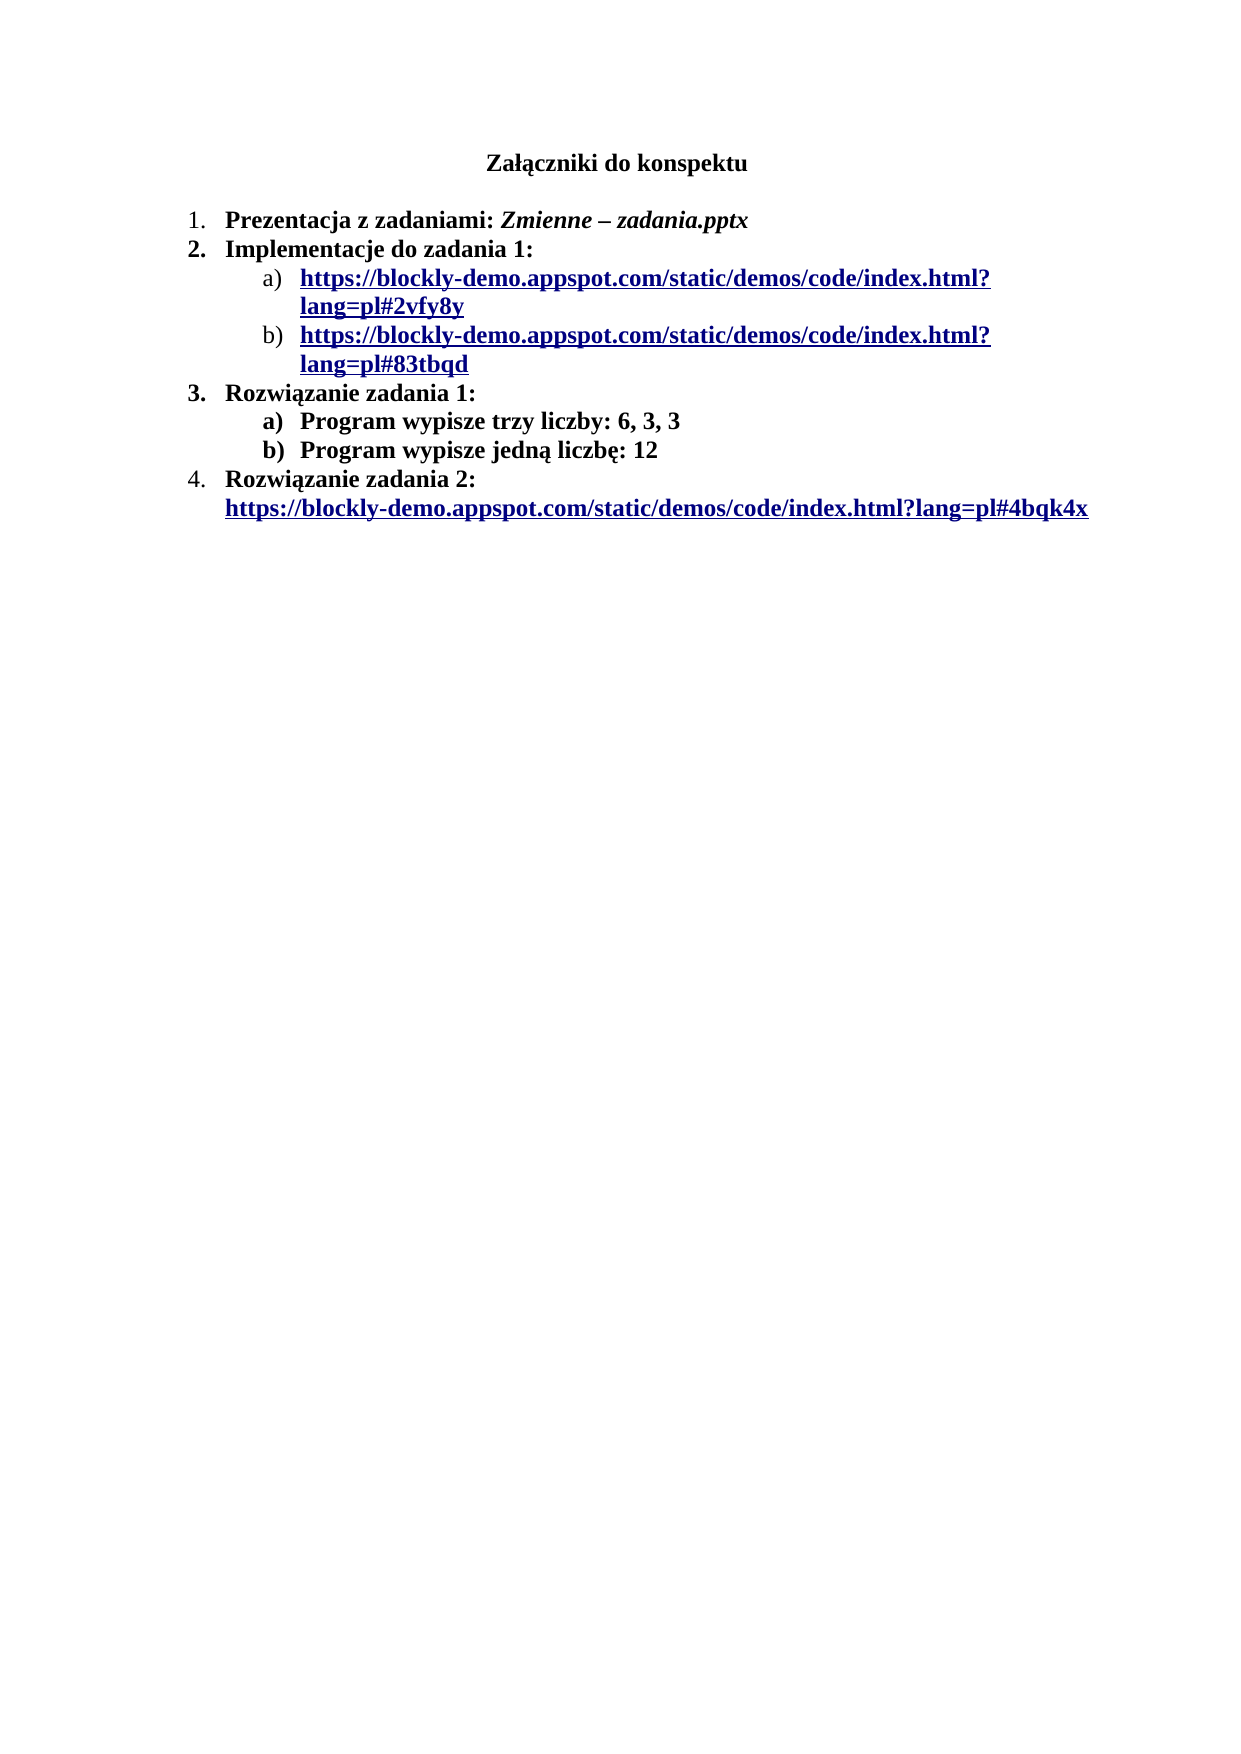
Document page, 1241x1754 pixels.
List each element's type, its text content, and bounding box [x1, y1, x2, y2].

list Program wypisze trzy liczby: 6, 3, 3 [262, 406, 1090, 435]
list Implementacje do zadania 1: [187, 234, 1090, 263]
list https://blockly-demo.appspot.com/static/demos/code/index.html?lang=pl#83tbqd [262, 320, 1090, 378]
list Prezentacja z zadaniami: Zmienne – zadania.pptx [187, 205, 1090, 234]
text Załączniki do konspektu [150, 148, 1090, 176]
list Rozwiązanie zadania 1: [187, 378, 1090, 406]
list https://blockly-demo.appspot.com/static/demos/code/index.html?lang=pl#2vfy8y [262, 263, 1090, 320]
list Rozwiązanie zadania 2: https://blockly-demo.appspot.com/static/demos/code/index.html?lang=pl#4bqk4x [187, 464, 1090, 521]
list Program wypisze jedną liczbę: 12 [262, 435, 1090, 464]
